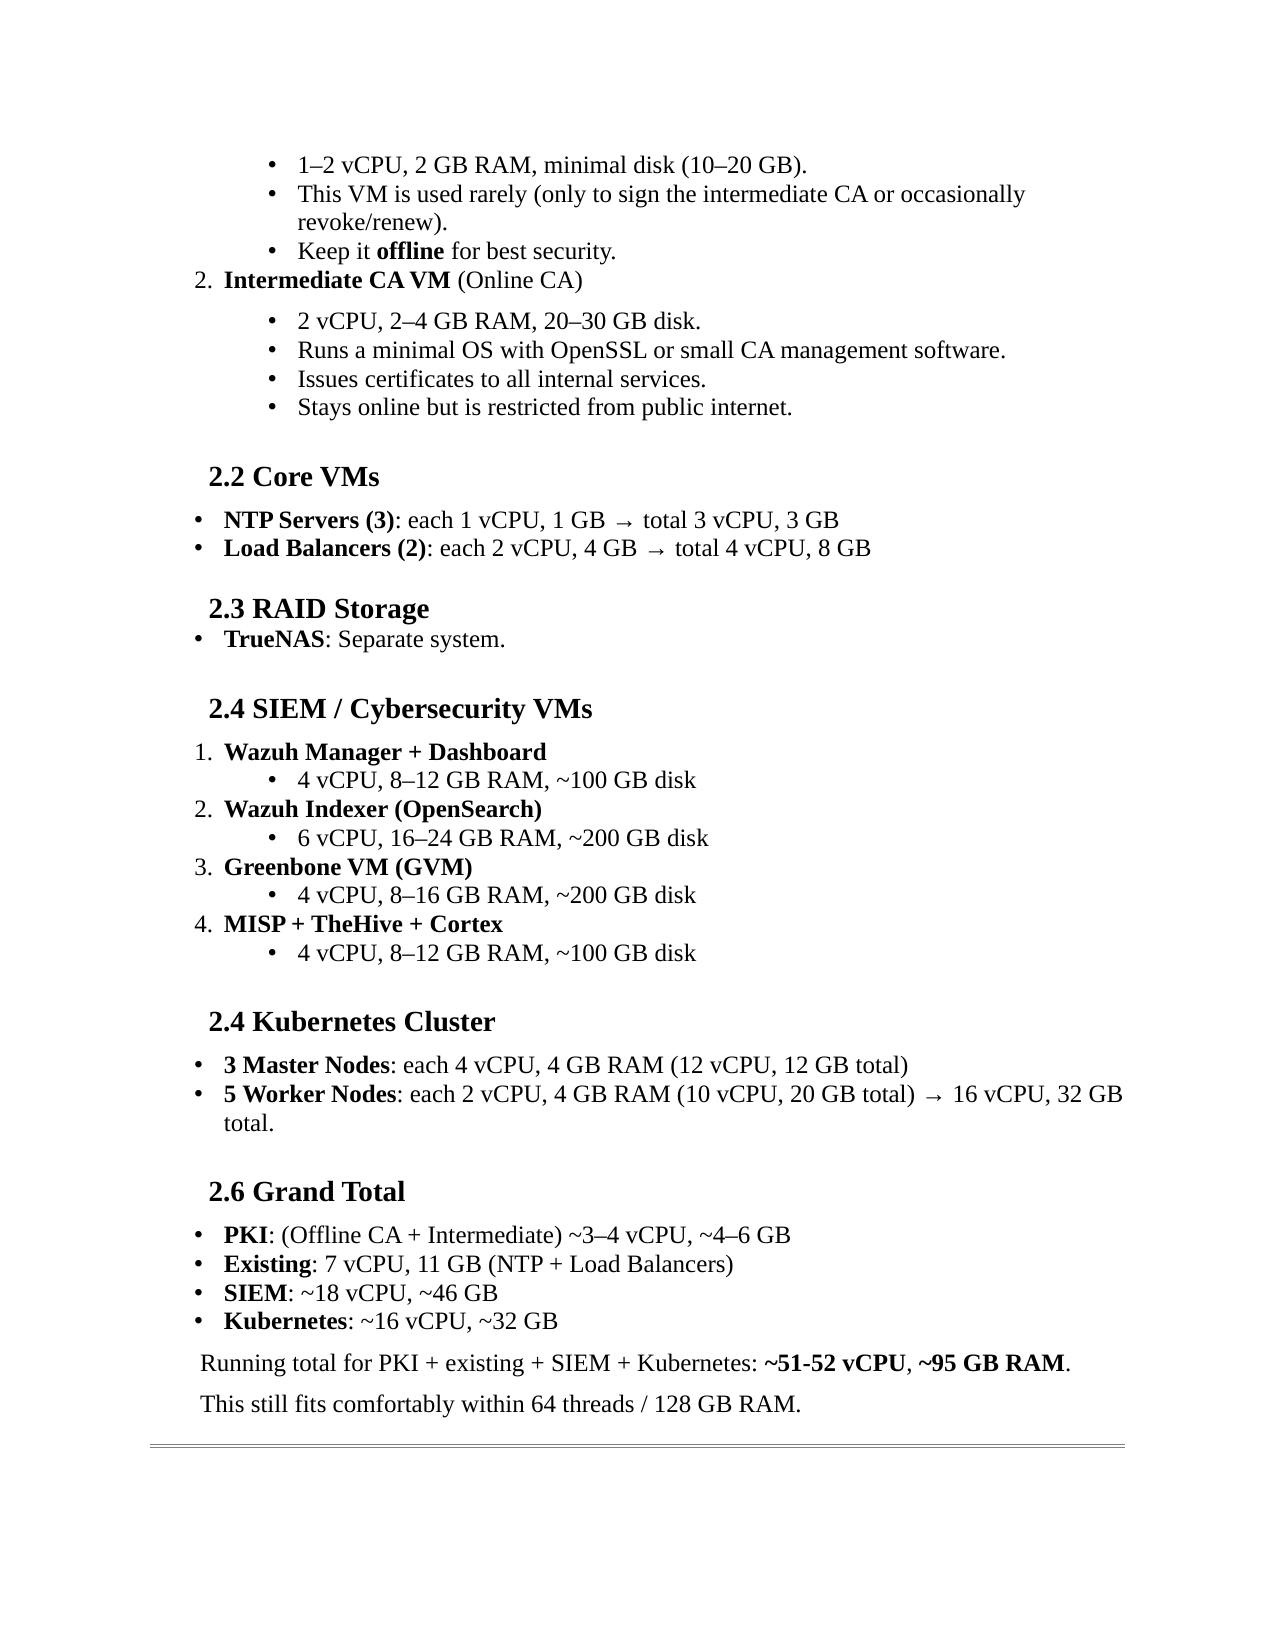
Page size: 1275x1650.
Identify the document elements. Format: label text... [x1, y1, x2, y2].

subtitle 2.3 RAID Storage [150, 591, 1125, 624]
list Load Balancers (2): each 2 vCPU, 4 GB → total 4 vCPU, 8 GB [194, 533, 1125, 562]
list Issues certificates to all internal services. [268, 364, 1125, 392]
list 5 Worker Nodes: each 2 vCPU, 4 GB RAM (10 vCPU, 20 GB total) → 16 vCPU, 32 GB total. [194, 1079, 1125, 1137]
text This still fits comfortably within 64 threads / 128 GB RAM. [150, 1389, 1125, 1418]
subtitle 2.4 Kubernetes Cluster [150, 1004, 1125, 1038]
list MISP + TheHive + Cortex [194, 909, 1125, 938]
list SIEM: ~18 vCPU, ~46 GB [194, 1278, 1125, 1306]
list 4 vCPU, 8–12 GB RAM, ~100 GB disk [268, 938, 1125, 967]
subtitle 2.6 Grand Total [150, 1174, 1125, 1208]
list Existing: 7 vCPU, 11 GB (NTP + Load Balancers) [194, 1249, 1125, 1278]
text Running total for PKI + existing + SIEM + Kubernetes: ~51-52 vCPU, ~95 GB RAM. [150, 1348, 1125, 1376]
list 6 vCPU, 16–24 GB RAM, ~200 GB disk [268, 823, 1125, 852]
list 3 Master Nodes: each 4 vCPU, 4 GB RAM (12 vCPU, 12 GB total) [194, 1050, 1125, 1079]
list Kubernetes: ~16 vCPU, ~32 GB [194, 1306, 1125, 1335]
subtitle 2.2 Core VMs [150, 459, 1125, 492]
list Wazuh Manager + Dashboard [194, 737, 1125, 766]
list Intermediate CA VM (Online CA) [194, 265, 1125, 294]
list Runs a minimal OS with OpenSSL or small CA management software. [268, 335, 1125, 364]
list This VM is used rarely (only to sign the intermediate CA or occasionally revoke/renew). [268, 179, 1125, 236]
list Greenbone VM (GVM) [194, 852, 1125, 881]
list TrueNAS: Separate system. [194, 624, 1125, 653]
list Wazuh Indexer (OpenSearch) [194, 794, 1125, 823]
list Keep it offline for best security. [268, 236, 1125, 265]
subtitle 2.4 SIEM / Cybersecurity VMs [150, 691, 1125, 724]
list 2 vCPU, 2–4 GB RAM, 20–30 GB disk. [268, 306, 1125, 335]
list 4 vCPU, 8–16 GB RAM, ~200 GB disk [268, 881, 1125, 909]
list 1–2 vCPU, 2 GB RAM, minimal disk (10–20 GB). [268, 150, 1125, 179]
list 4 vCPU, 8–12 GB RAM, ~100 GB disk [268, 766, 1125, 794]
list PKI: (Offline CA + Intermediate) ~3–4 vCPU, ~4–6 GB [194, 1220, 1125, 1249]
list NTP Servers (3): each 1 vCPU, 1 GB → total 3 vCPU, 3 GB [194, 505, 1125, 533]
list Stays online but is restricted from public internet. [268, 392, 1125, 421]
